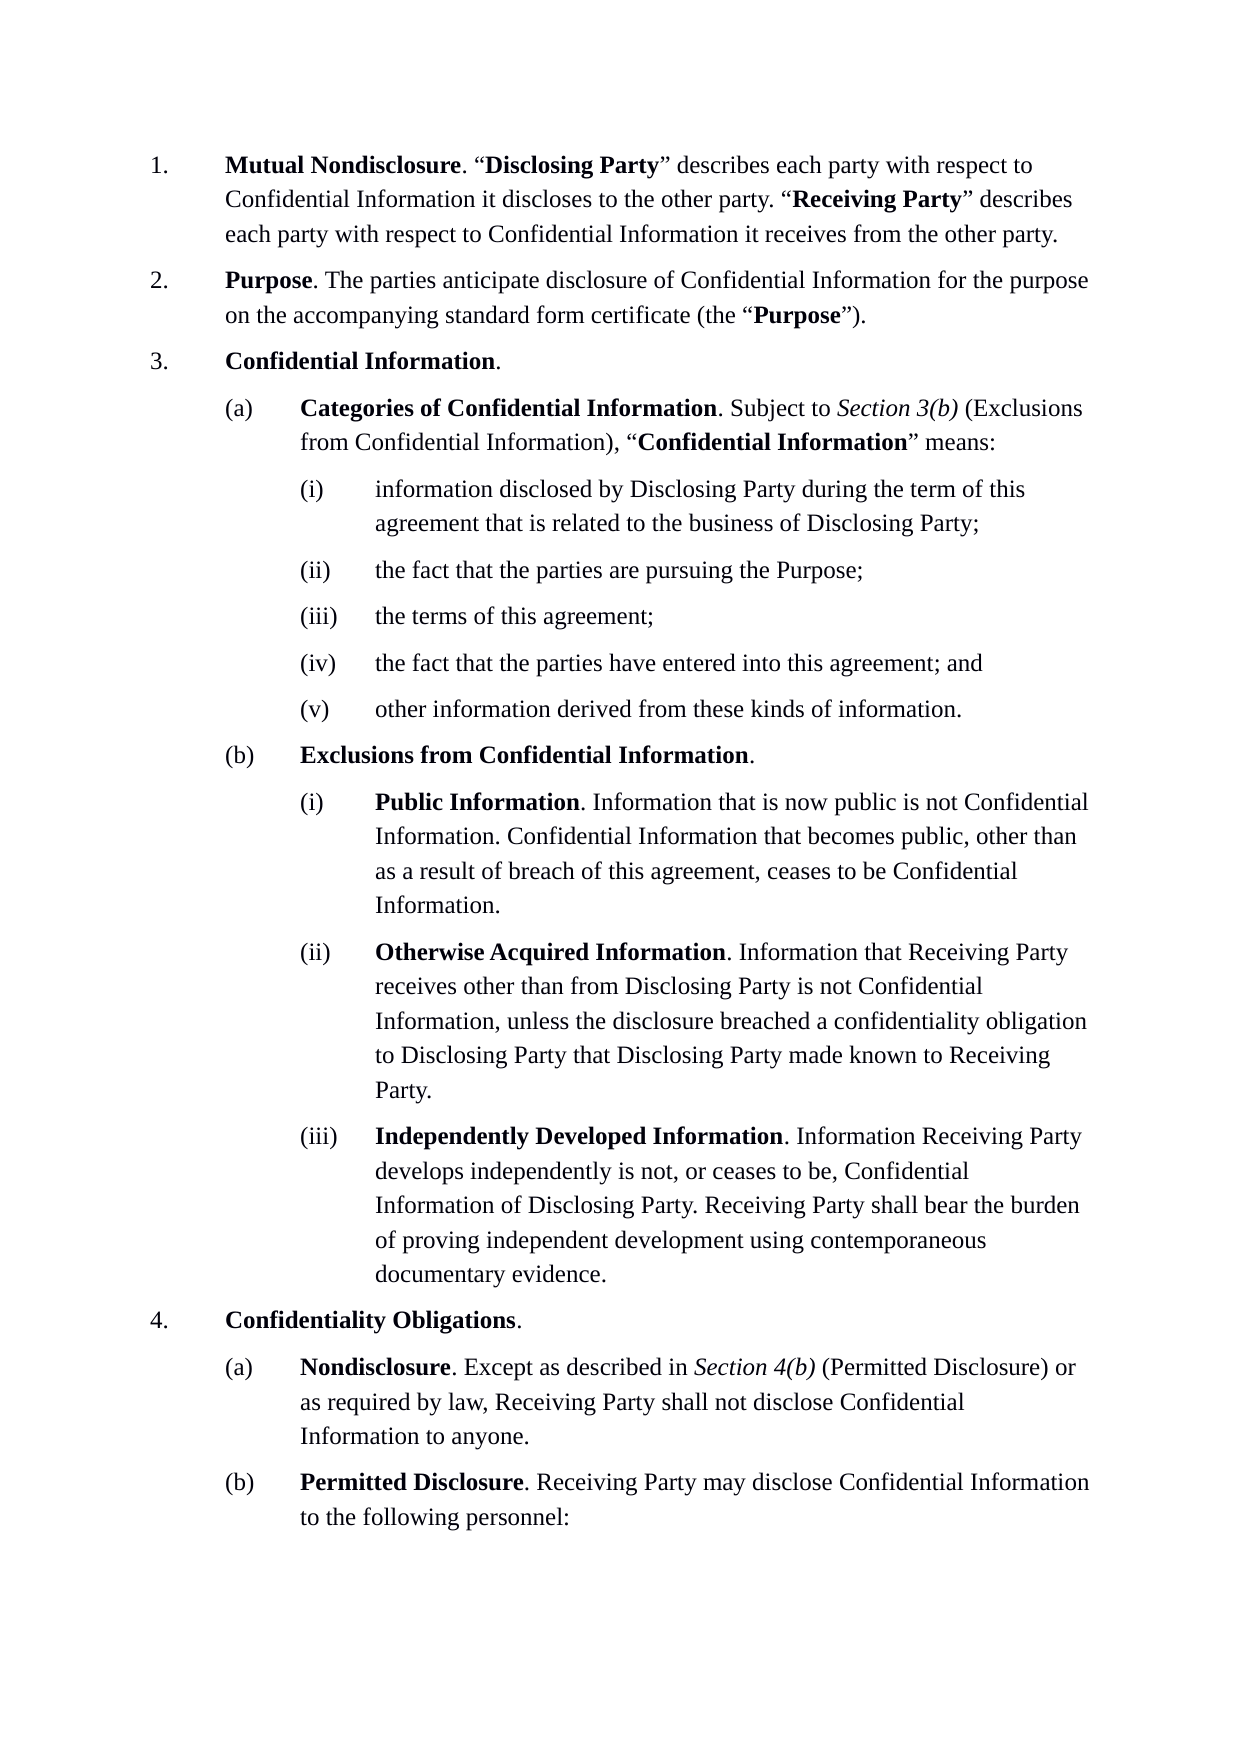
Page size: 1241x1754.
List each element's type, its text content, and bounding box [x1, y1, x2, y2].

text (b) Permitted Disclosure. Receiving Party may disclose Confidential Information to the following personnel: [225, 1467, 1090, 1531]
text (iii) Independently Developed Information. Information Receiving Party develops independently is not, or ceases to be, Confidential Information of Disclosing Party. Receiving Party shall bear the burden of proving independent development using contemporaneous documentary evidence. [300, 1121, 1090, 1288]
text (a) Categories of Confidential Information. Subject to Section 3(b) (Exclusions from Confidential Information), “Confidential Information” means: [225, 393, 1090, 456]
text 1. Mutual Nondisclosure. “Disclosing Party” describes each party with respect to Confidential Information it discloses to the other party. “Receiving Party” describes each party with respect to Confidential Information it receives from the other party. [150, 150, 1090, 248]
text (ii) Otherwise Acquired Information. Information that Receiving Party receives other than from Disclosing Party is not Confidential Information, unless the disclosure breached a confidentiality obligation to Disclosing Party that Disclosing Party made known to Receiving Party. [300, 937, 1090, 1103]
text 2. Purpose. The parties anticipate disclosure of Confidential Information for the purpose on the accompanying standard form certificate (the “Purpose”). [150, 265, 1090, 329]
text (i) Public Information. Information that is now public is not Confidential Information. Confidential Information that becomes public, other than as a result of breach of this agreement, ceases to be Confidential Information. [300, 787, 1090, 919]
text 4. Confidentiality Obligations. [150, 1306, 1090, 1334]
text (b) Exclusions from Confidential Information. [225, 741, 1090, 769]
text 3. Confidential Information. [150, 346, 1090, 375]
text (a) Nondisclosure. Except as described in Section 4(b) (Permitted Disclosure) or as required by law, Receiving Party shall not disclose Confidential Information to anyone. [225, 1352, 1090, 1450]
text (iv) the fact that the parties have entered into this agreement; and [300, 648, 1090, 676]
text (iii) the terms of this agreement; [300, 601, 1090, 630]
text (v) other information derived from these kinds of information. [300, 694, 1090, 723]
text (ii) the fact that the parties are pursuing the Purpose; [300, 555, 1090, 583]
text (i) information disclosed by Disclosing Party during the term of this agreement that is related to the business of Disclosing Party; [300, 474, 1090, 537]
